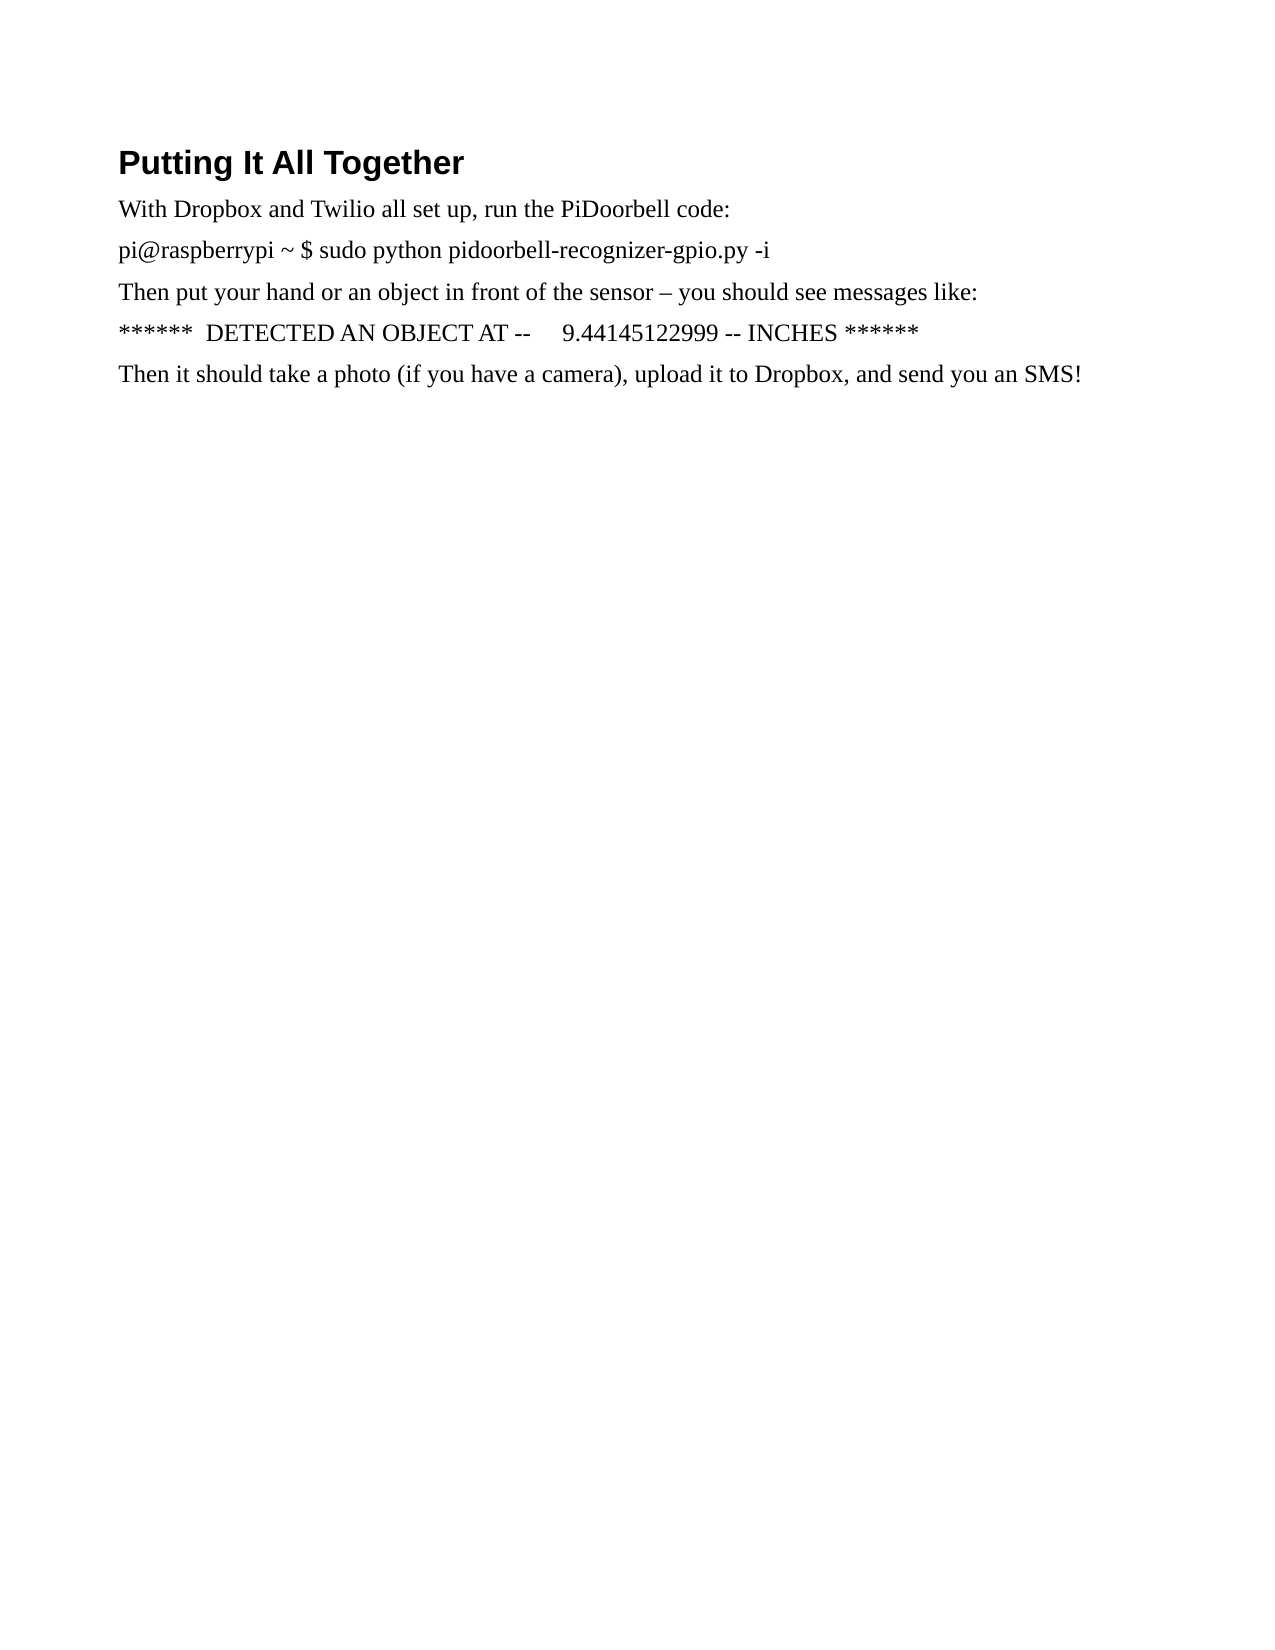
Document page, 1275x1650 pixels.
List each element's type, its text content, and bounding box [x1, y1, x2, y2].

text With Dropbox and Twilio all set up, run the PiDoorbell code: [118, 194, 1157, 223]
text Then it should take a photo (if you have a camera), upload it to Dropbox, and send you an SMS! [118, 359, 1157, 388]
text pi@raspberrypi ~ $ sudo python pidoorbell-recognizer-gpio.py -i [118, 236, 1157, 264]
subtitle Putting It All Together [118, 143, 1157, 182]
text ****** DETECTED AN OBJECT AT -- 9.44145122999 -- INCHES ****** [118, 318, 1157, 347]
text Then put your hand or an object in front of the sensor – you should see messages like: [118, 277, 1157, 306]
